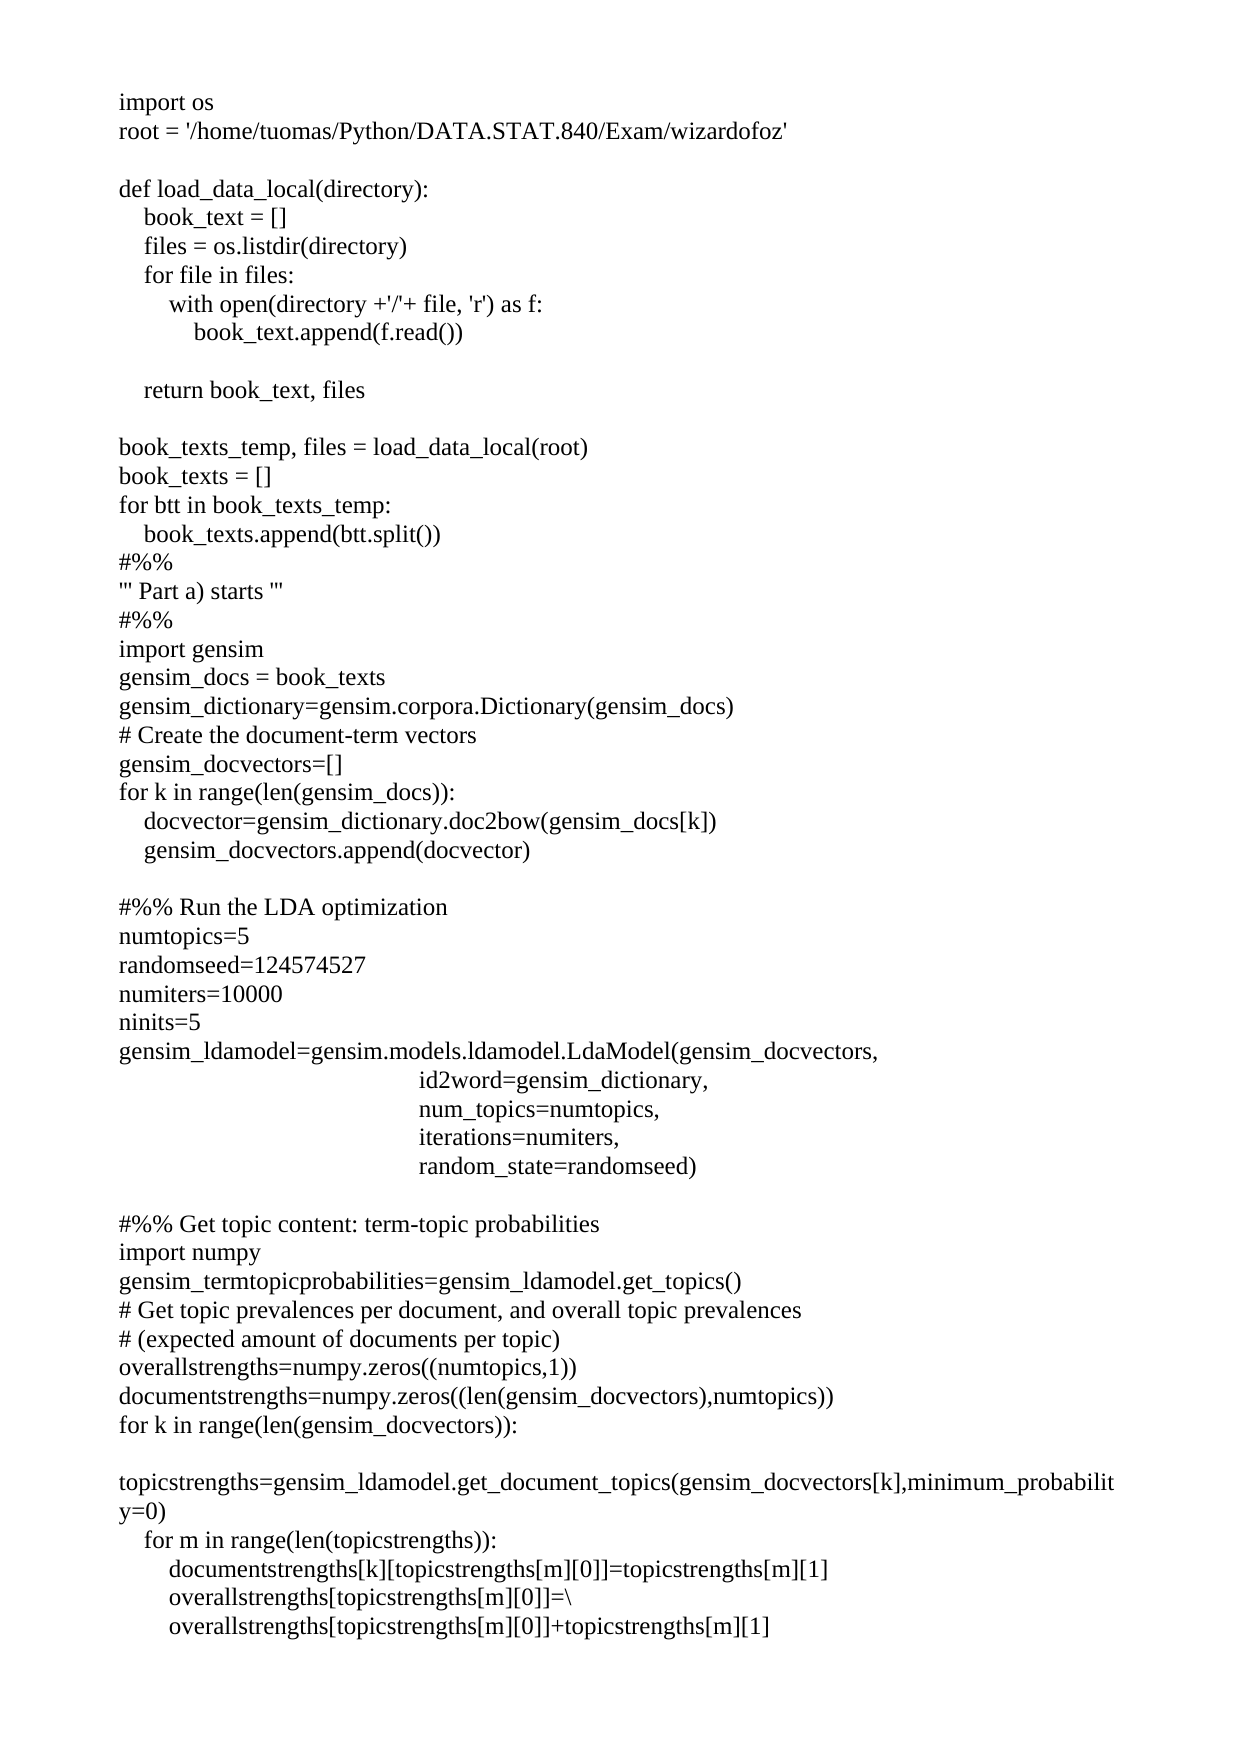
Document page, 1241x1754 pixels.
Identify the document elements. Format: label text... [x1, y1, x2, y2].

text book_texts.append(btt.split()) [119, 519, 1121, 547]
text for file in files: [119, 260, 1121, 289]
text iterations=numiters, [119, 1122, 1121, 1151]
text numtopics=5 [119, 921, 1121, 950]
text gensim_docvectors=[] [119, 749, 1121, 777]
text # (expected amount of documents per topic) [119, 1324, 1121, 1352]
text overallstrengths[topicstrengths[m][0]]+topicstrengths[m][1] [119, 1611, 1121, 1640]
text gensim_termtopicprobabilities=gensim_ldamodel.get_topics() [119, 1266, 1121, 1295]
text documentstrengths=numpy.zeros((len(gensim_docvectors),numtopics)) [119, 1381, 1121, 1410]
text book_texts = [] [119, 461, 1121, 490]
text overallstrengths=numpy.zeros((numtopics,1)) [119, 1352, 1121, 1381]
text #%% Get topic content: term-topic probabilities [119, 1209, 1121, 1237]
text import gensim [119, 634, 1121, 662]
text docvector=gensim_dictionary.doc2bow(gensim_docs[k]) [119, 806, 1121, 835]
text for k in range(len(gensim_docvectors)): [119, 1410, 1121, 1439]
text id2word=gensim_dictionary, [119, 1065, 1121, 1094]
text random_state=randomseed) [119, 1151, 1121, 1180]
text for btt in book_texts_temp: [119, 490, 1121, 519]
text with open(directory +'/'+ file, 'r') as f: [119, 289, 1121, 317]
text for k in range(len(gensim_docs)): [119, 777, 1121, 806]
text for m in range(len(topicstrengths)): [119, 1525, 1121, 1554]
text import numpy [119, 1237, 1121, 1266]
text topicstrengths=gensim_ldamodel.get_document_topics(gensim_docvectors[k],minimum_probability=0) [119, 1439, 1121, 1525]
text ninits=5 [119, 1007, 1121, 1036]
text gensim_ldamodel=gensim.models.ldamodel.LdaModel(gensim_docvectors, [119, 1036, 1121, 1065]
text #%% [119, 547, 1121, 576]
text # Get topic prevalences per document, and overall topic prevalences [119, 1295, 1121, 1324]
text # Create the document-term vectors [119, 720, 1121, 749]
text num_topics=numtopics, [119, 1094, 1121, 1122]
text gensim_dictionary=gensim.corpora.Dictionary(gensim_docs) [119, 691, 1121, 720]
text randomseed=124574527 [119, 950, 1121, 979]
text numiters=10000 [119, 979, 1121, 1007]
text gensim_docs = book_texts [119, 662, 1121, 691]
text overallstrengths[topicstrengths[m][0]]=\ [119, 1582, 1121, 1611]
text root = '/home/tuomas/Python/DATA.STAT.840/Exam/wizardofoz' [119, 116, 1121, 145]
text ''' Part a) starts ''' [119, 576, 1121, 605]
text #%% Run the LDA optimization [119, 892, 1121, 921]
text import os [119, 87, 1121, 116]
text files = os.listdir(directory) [119, 231, 1121, 260]
text documentstrengths[k][topicstrengths[m][0]]=topicstrengths[m][1] [119, 1554, 1121, 1582]
text def load_data_local(directory): [119, 174, 1121, 202]
text book_texts_temp, files = load_data_local(root) [119, 432, 1121, 461]
text return book_text, files [119, 375, 1121, 404]
text book_text = [] [119, 202, 1121, 231]
text gensim_docvectors.append(docvector) [119, 835, 1121, 864]
text book_text.append(f.read()) [119, 317, 1121, 346]
text #%% [119, 605, 1121, 634]
